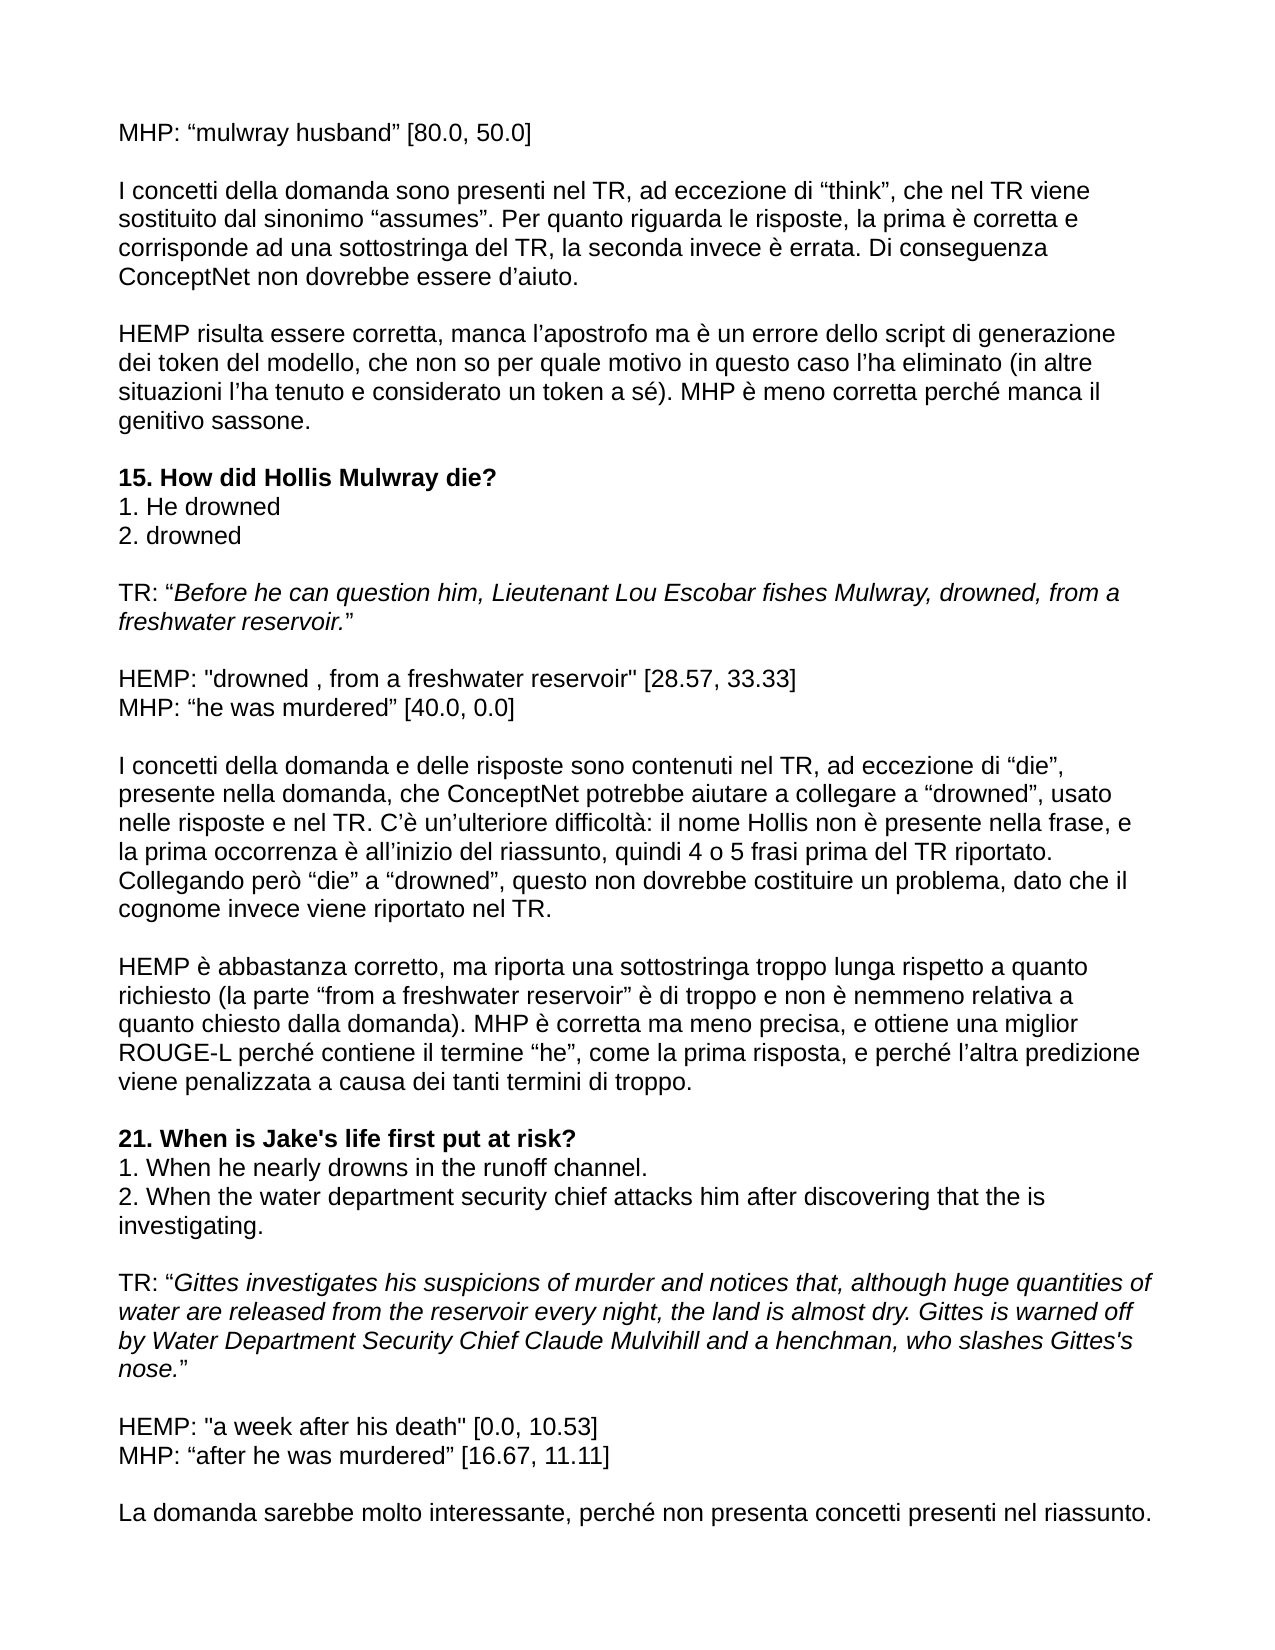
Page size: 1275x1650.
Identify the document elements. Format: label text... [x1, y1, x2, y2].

text MHP: “mulwray husband” [80.0, 50.0] I concetti della domanda sono presenti nel TR, ad eccezione di “think”, che nel TR viene sostituito dal sinonimo “assumes”. Per quanto riguarda le risposte, la prima è corretta e corrisponde ad una sottostringa del TR, la seconda invece è errata. Di conseguenza ConceptNet non dovrebbe essere d’aiuto. HEMP risulta essere corretta, manca l’apostrofo ma è un errore dello script di generazione dei token del modello, che non so per quale motivo in questo caso l’ha eliminato (in altre situazioni l’ha tenuto e considerato un token a sé). MHP è meno corretta perché manca il genitivo sassone. [118, 118, 1157, 463]
text 15. How did Hollis Mulwray die? 1. He drowned 2. drowned TR: “Before he can question him, Lieutenant Lou Escobar fishes Mulwray, drowned, from a freshwater reservoir.” HEMP: "drowned , from a freshwater reservoir" [28.57, 33.33] MHP: “he was murdered” [40.0, 0.0] I concetti della domanda e delle risposte sono contenuti nel TR, ad eccezione di “die”, presente nella domanda, che ConceptNet potrebbe aiutare a collegare a “drowned”, usato nelle risposte e nel TR. C’è un’ulteriore difficoltà: il nome Hollis non è presente nella frase, e la prima occorrenza è all’inizio del riassunto, quindi 4 o 5 frasi prima del TR riportato. Collegando però “die” a “drowned”, questo non dovrebbe costituire un problema, dato che il cognome invece viene riportato nel TR. HEMP è abbastanza corretto, ma riporta una sottostringa troppo lunga rispetto a quanto richiesto (la parte “from a freshwater reservoir” è di troppo e non è nemmeno relativa a quanto chiesto dalla domanda). MHP è corretta ma meno precisa, e ottiene una miglior ROUGE-L perché contiene il termine “he”, come la prima risposta, e perché l’altra predizione viene penalizzata a causa dei tanti termini di troppo. [118, 463, 1157, 1124]
text 21. When is Jake's life first put at risk? 1. When he nearly drowns in the runoff channel. 2. When the water department security chief attacks him after discovering that the is investigating. TR: “Gittes investigates his suspicions of murder and notices that, although huge quantities of water are released from the reservoir every night, the land is almost dry. Gittes is warned off by Water Department Security Chief Claude Mulvihill and a henchman, who slashes Gittes's nose.” HEMP: "a week after his death" [0.0, 10.53] MHP: “after he was murdered” [16.67, 11.11] La domanda sarebbe molto interessante, perché non presenta concetti presenti nel riassunto. [118, 1124, 1157, 1527]
